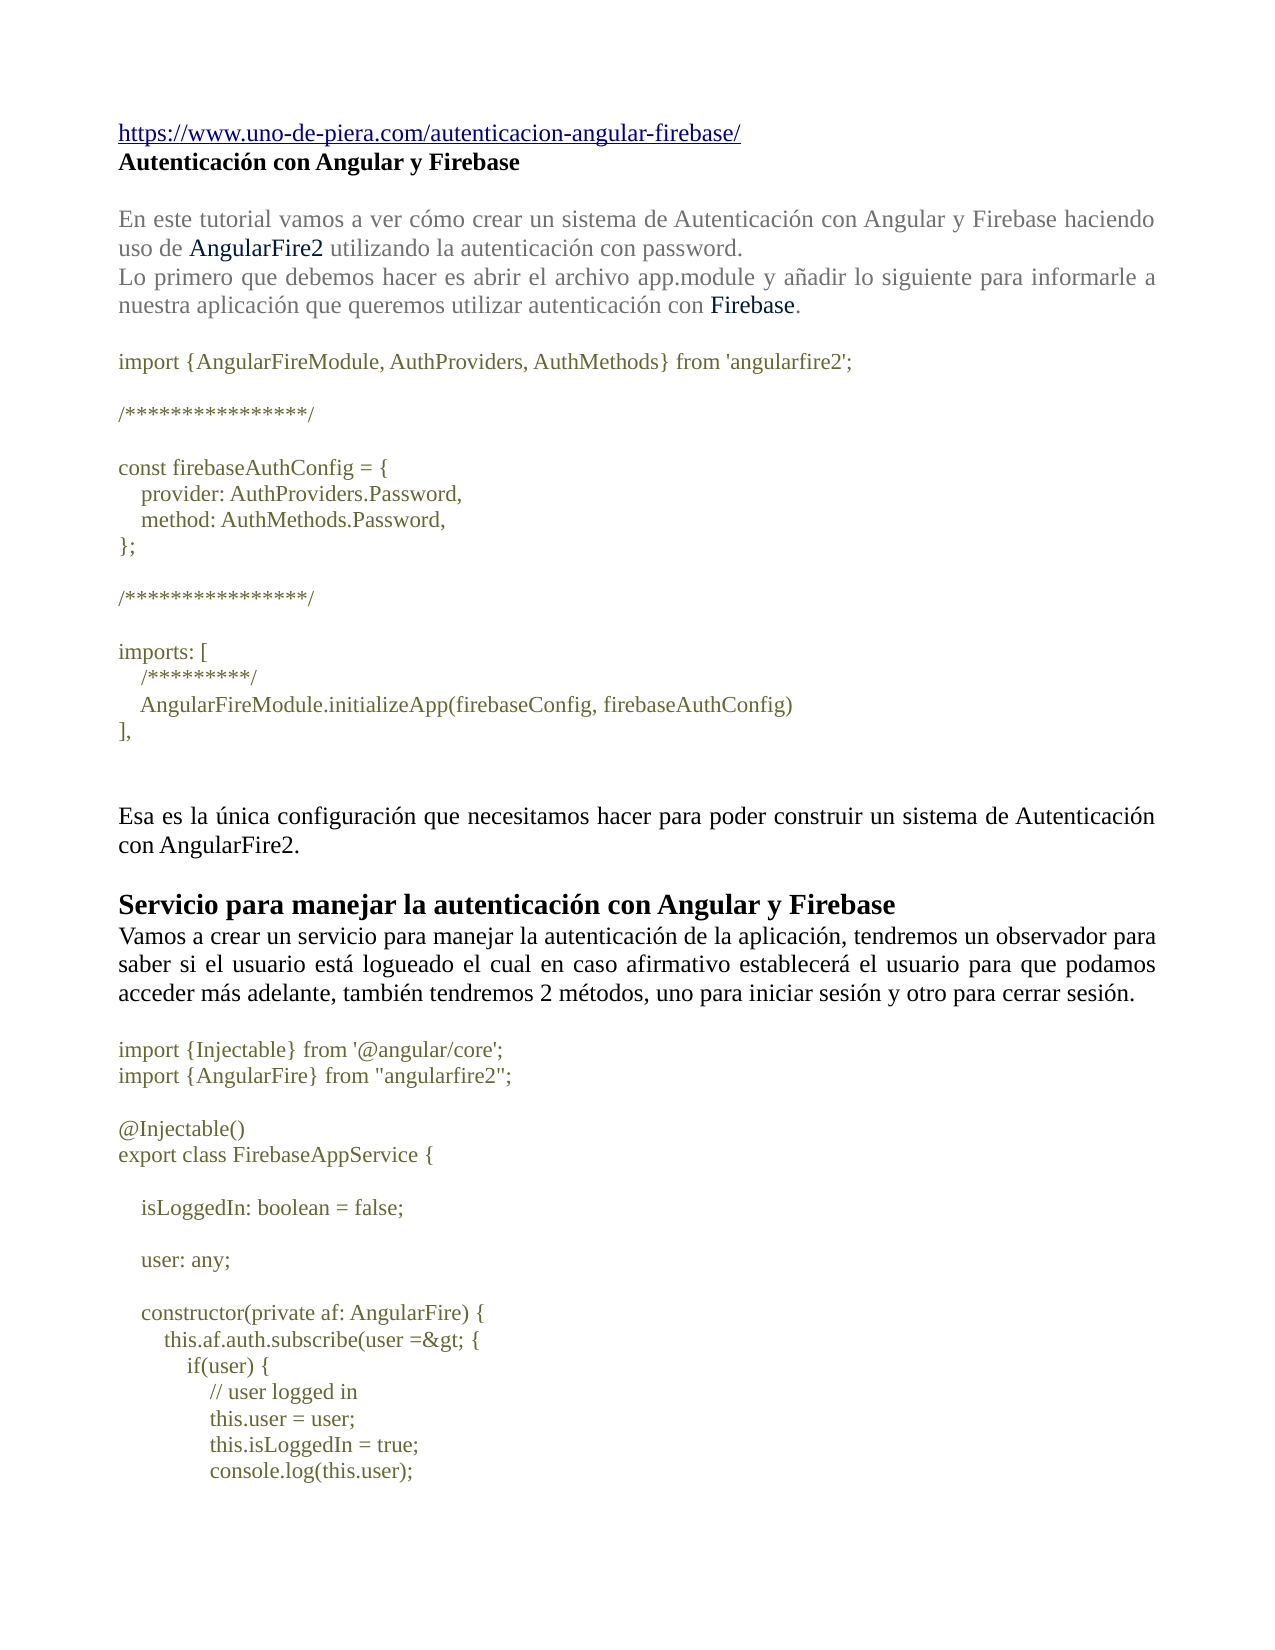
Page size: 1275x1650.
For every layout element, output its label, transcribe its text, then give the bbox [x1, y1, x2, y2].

text Esa es la única configuración que necesitamos hacer para poder construir un sistema de Autenticación con AngularFire2. [118, 801, 1157, 858]
text export class FirebaseAppService { [118, 1141, 1157, 1167]
text import {AngularFireModule, AuthProviders, AuthMethods} from 'angularfire2'; [118, 348, 1157, 374]
text user: any; [118, 1247, 1157, 1273]
text provider: AuthProviders.Password, [118, 480, 1157, 506]
text Lo primero que debemos hacer es abrir el archivo app.module y añadir lo siguiente para informarle a nuestra aplicación que queremos utilizar autenticación con Firebase. [118, 262, 1157, 319]
text ], [118, 717, 1157, 743]
text if(user) { [118, 1352, 1157, 1378]
text https://www.uno-de-piera.com/autenticacion-angular-firebase/ [118, 118, 1157, 147]
text this.af.auth.subscribe(user =&gt; { [118, 1326, 1157, 1352]
text Servicio para manejar la autenticación con Angular y Firebase [118, 887, 1157, 921]
text constructor(private af: AngularFire) { [118, 1299, 1157, 1326]
text console.log(this.user); [118, 1457, 1157, 1484]
text AngularFireModule.initializeApp(firebaseConfig, firebaseAuthConfig) [118, 691, 1157, 717]
text isLoggedIn: boolean = false; [118, 1194, 1157, 1220]
text /****************/ [118, 585, 1157, 612]
text const firebaseAuthConfig = { [118, 453, 1157, 480]
text import {Injectable} from '@angular/core'; [118, 1036, 1157, 1062]
text this.isLoggedIn = true; [118, 1431, 1157, 1457]
text // user logged in [118, 1378, 1157, 1405]
text method: AuthMethods.Password, [118, 506, 1157, 533]
text Vamos a crear un servicio para manejar la autenticación de la aplicación, tendremos un observador para saber si el usuario está logueado el cual en caso afirmativo establecerá el usuario para que podamos acceder más adelante, también tendremos 2 métodos, uno para iniciar sesión y otro para cerrar sesión. [118, 921, 1157, 1007]
text imports: [ [118, 638, 1157, 664]
text }; [118, 533, 1157, 559]
text /****************/ [118, 401, 1157, 427]
text /*********/ [118, 664, 1157, 691]
text this.user = user; [118, 1405, 1157, 1431]
text Autenticación con Angular y Firebase [118, 147, 1157, 176]
text @Injectable() [118, 1115, 1157, 1141]
text En este tutorial vamos a ver cómo crear un sistema de Autenticación con Angular y Firebase haciendo uso de AngularFire2 utilizando la autenticación con password. [118, 204, 1157, 262]
text import {AngularFire} from "angularfire2"; [118, 1062, 1157, 1088]
